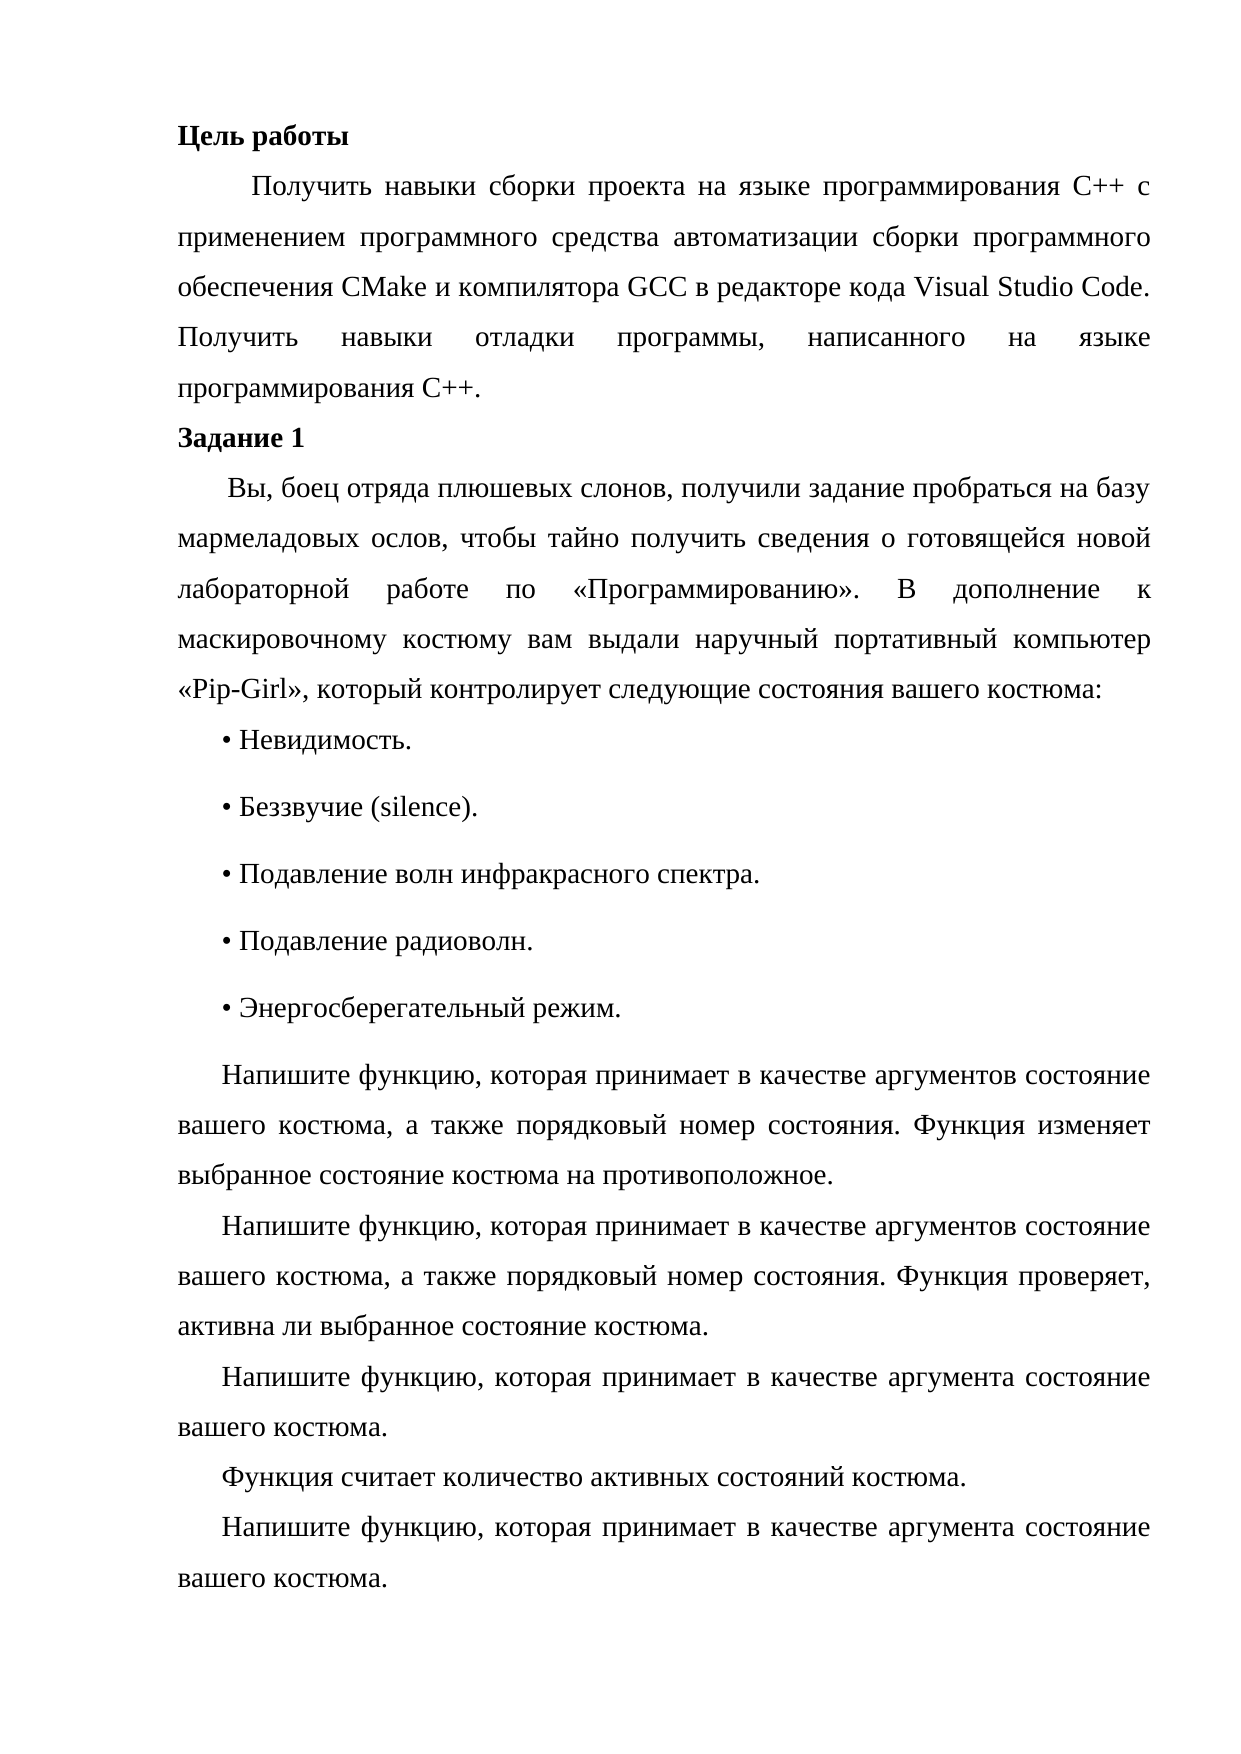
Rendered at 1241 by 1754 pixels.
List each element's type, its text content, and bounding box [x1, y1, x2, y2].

text Функция считает количество активных состояний костюма. [177, 1459, 1152, 1493]
text Получить навыки сборки проекта на языке программирования С++ с применением программного средства автоматизации сборки программного обеспечения CMake и компилятора GCC в редакторе кода Visual Studio Code. Получить навыки отладки программы, написанного на языке программирования С++. [177, 168, 1152, 403]
text Напишите функцию, которая принимает в качестве аргументов состояние вашего костюма, а также порядковый номер состояния. Функция проверяет, активна ли выбранное состояние костюма. [177, 1208, 1152, 1342]
text Задание 1 [177, 420, 1152, 453]
text • Энергосберегательный режим. [221, 990, 1152, 1023]
text Напишите функцию, которая принимает в качестве аргумента состояние вашего костюма. [177, 1359, 1152, 1442]
text Вы, боец отряда плюшевых слонов, получили задание пробраться на базу мармеладовых ослов, чтобы тайно получить сведения о готовящейся новой лабораторной работе по «Программированию». В дополнение к маскировочному костюму вам выдали наручный портативный компьютер «Pip-Girl», который контролирует следующие состояния вашего костюма: [177, 470, 1152, 705]
text • Невидимость. [221, 722, 1152, 755]
text • Подавление радиоволн. [221, 923, 1152, 956]
text • Беззвучие (silence). [221, 789, 1152, 822]
text Цель работы [177, 118, 1152, 152]
text Напишите функцию, которая принимает в качестве аргумента состояние вашего костюма. [177, 1509, 1152, 1593]
text • Подавление волн инфракрасного спектра. [221, 856, 1152, 889]
text Напишите функцию, которая принимает в качестве аргументов состояние вашего костюма, а также порядковый номер состояния. Функция изменяет выбранное состояние костюма на противоположное. [177, 1057, 1152, 1191]
